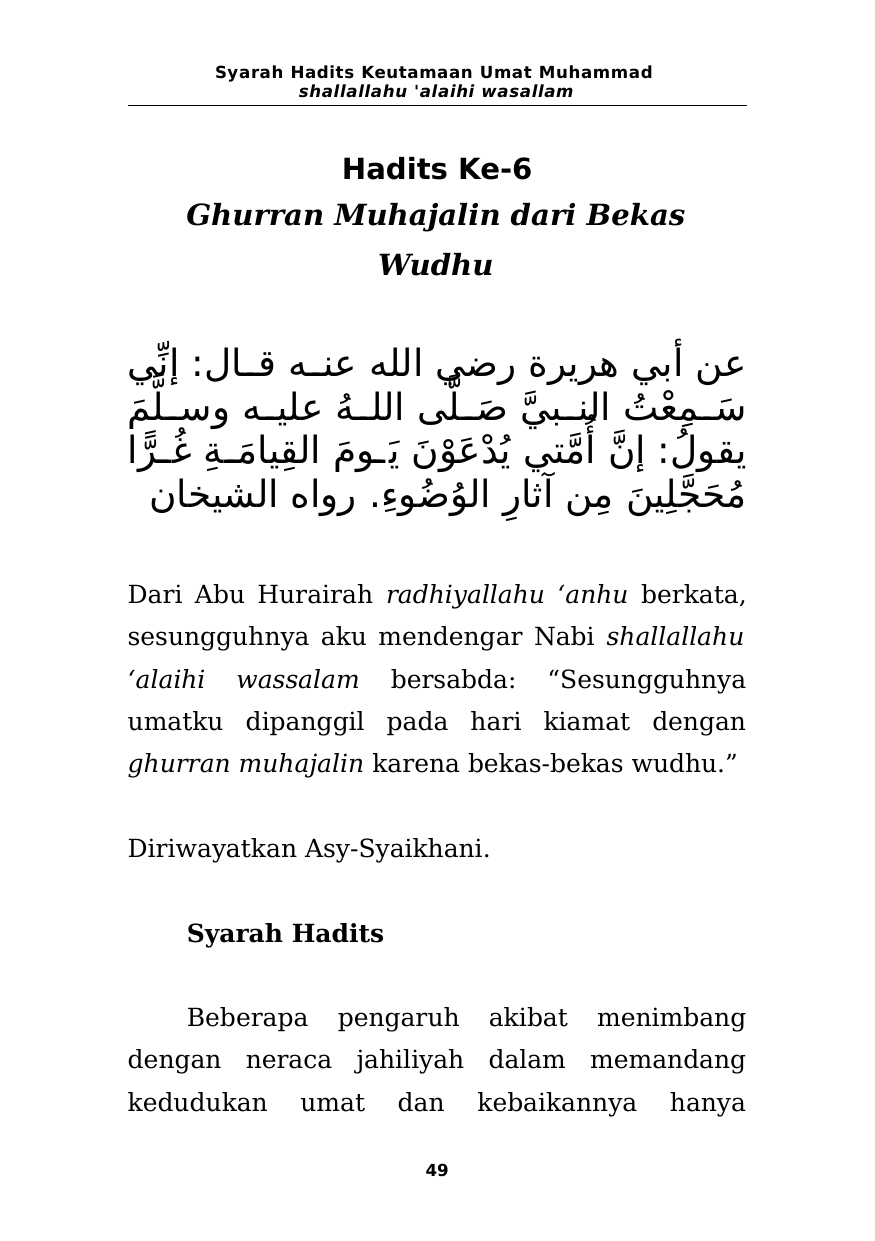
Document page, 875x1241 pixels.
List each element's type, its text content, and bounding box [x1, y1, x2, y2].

text Dari Abu Hurairah radhiyallahu ‘anhu berkata, sesungguhnya aku mendengar Nabi shallallahu ‘alaihi wassalam bersabda: “Sesungguhnya umatku dipanggil pada hari kiamat dengan ghurran muhajalin karena bekas-bekas wudhu.” [127, 580, 747, 779]
text Diriwayatkan Asy-Syaikhani. [127, 834, 747, 863]
text Ghurran Muhajalin dari Bekas Wudhu [127, 198, 747, 282]
text Beberapa pengaruh akibat menimbang dengan neraca jahiliyah dalam memandang kedudukan umat dan kebaikannya hanya [127, 1003, 747, 1117]
subtitle Hadits Ke-6 [127, 155, 747, 186]
text عن أبي هريرة رضي الله عنه قال: إنِّي سَمِعْتُ النبيَّ صَلَّى اللهُ عليه وسلَّمَ يقولُ: إنَّ أُمَّتي يُدْعَوْنَ يَومَ القِيامَةِ غُرًّا مُحَجَّلِينَ مِن آثارِ الوُضُوءِ. رواه الشيخان [127, 342, 747, 516]
text Syarah Hadits [127, 919, 747, 948]
